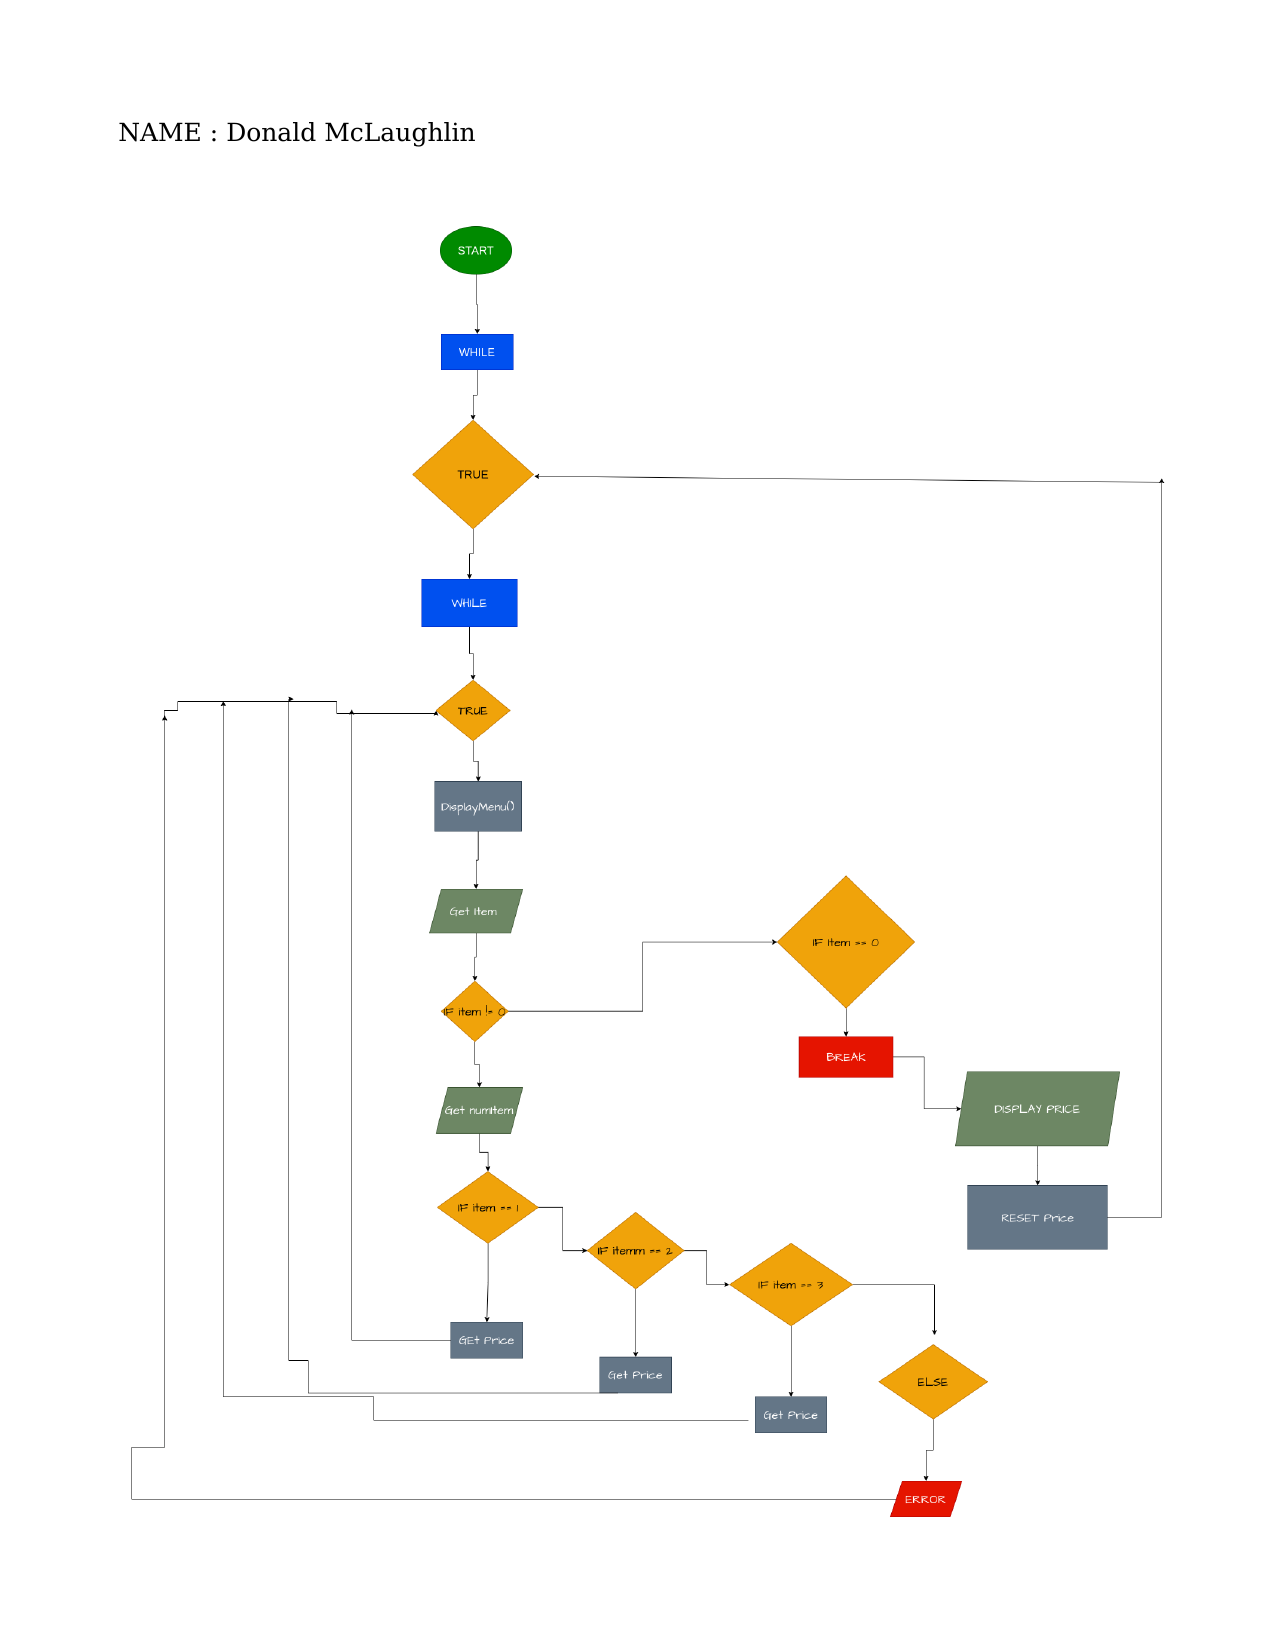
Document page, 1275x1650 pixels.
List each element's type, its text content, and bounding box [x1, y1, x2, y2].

text NAME : Donald McLaughlin [118, 118, 1157, 147]
picture [127, 226, 1167, 1517]
